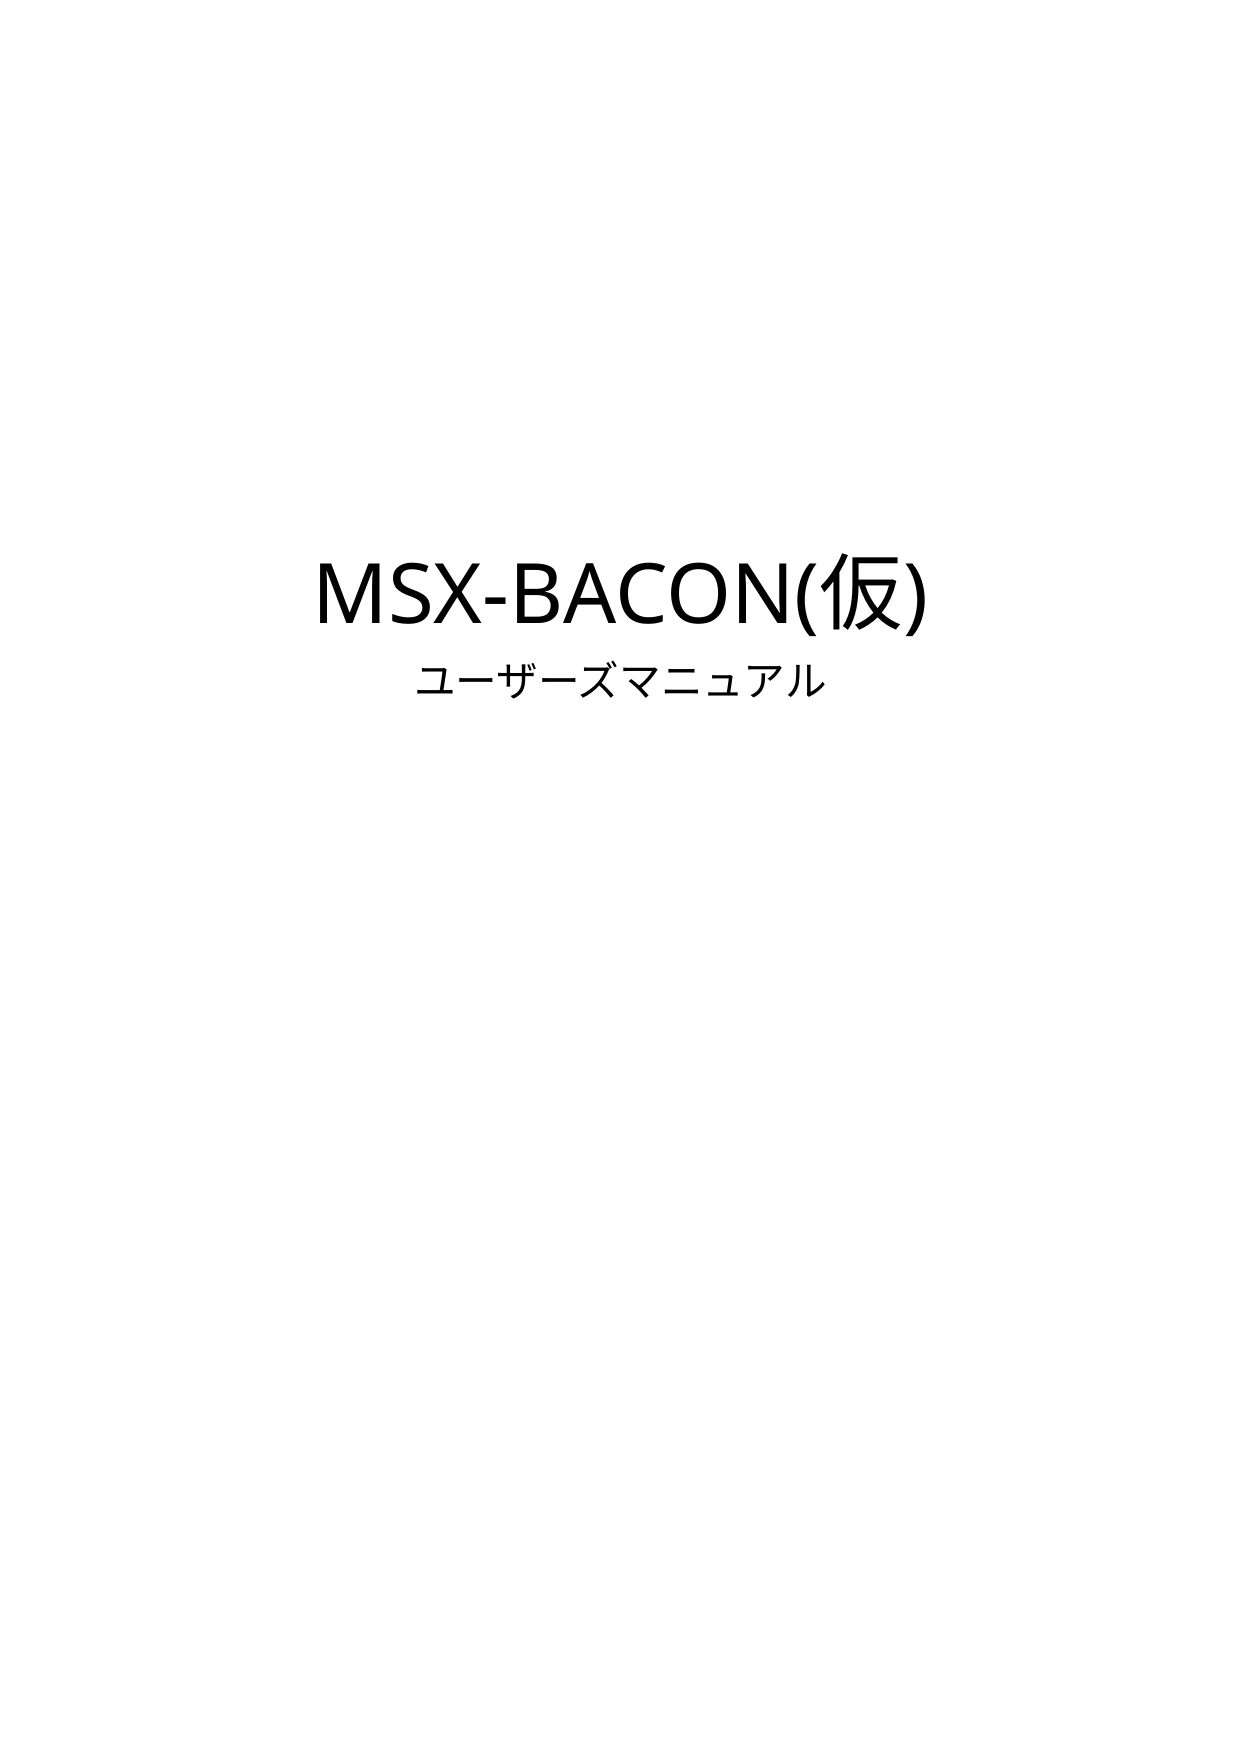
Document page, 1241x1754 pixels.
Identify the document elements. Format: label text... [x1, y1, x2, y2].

text MSX-BACON(仮) [118, 527, 1122, 648]
text ユーザーズマニュアル [118, 648, 1122, 708]
